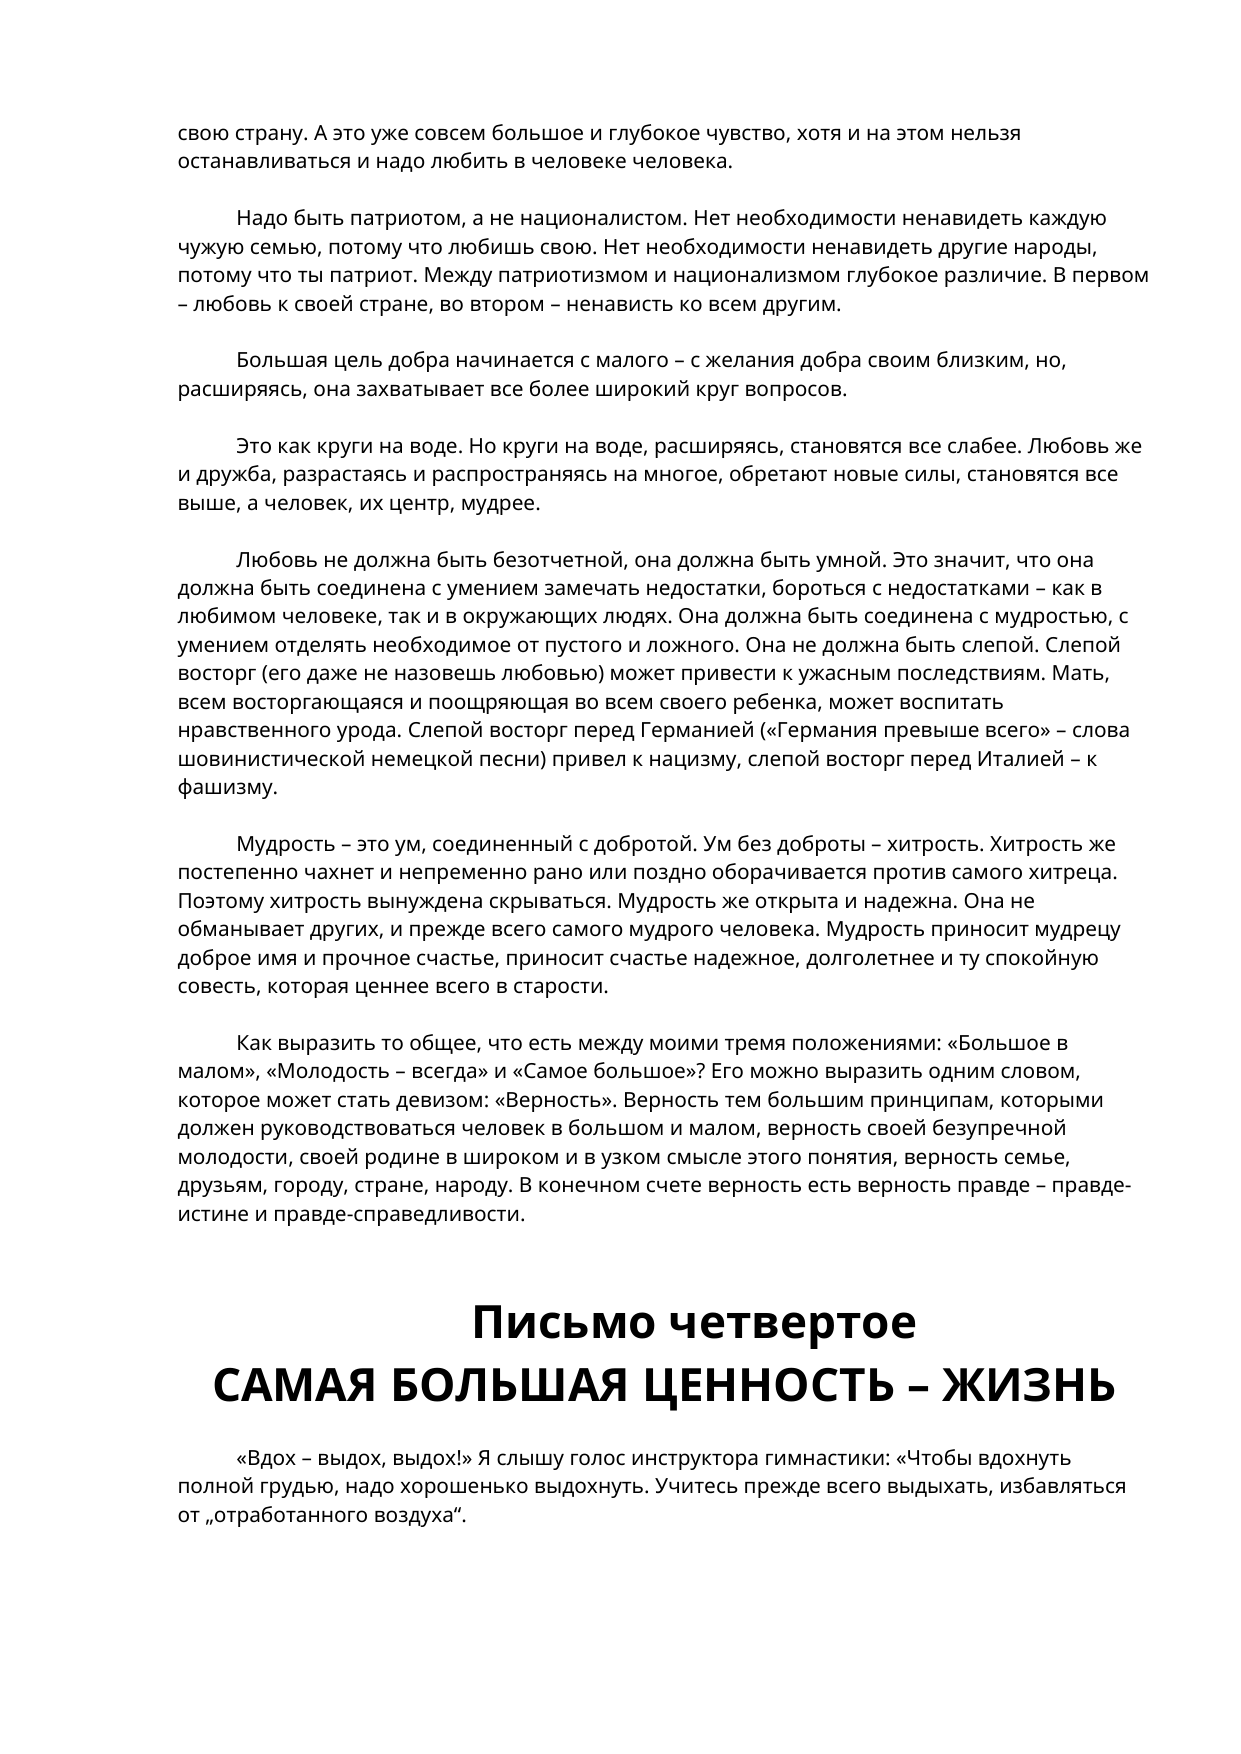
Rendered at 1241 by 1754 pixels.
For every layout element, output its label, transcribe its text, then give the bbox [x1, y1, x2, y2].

text Любовь не должна быть безотчетной, она должна быть умной. Это значит, что она должна быть соединена с умением замечать недостатки, бороться с недостатками – как в любимом человеке, так и в окружающих людях. Она должна быть соединена с мудростью, с умением отделять необходимое от пустого и ложного. Она не должна быть слепой. Слепой восторг (его даже не назовешь любовью) может привести к ужасным последствиям. Мать, всем восторгающаяся и поощряющая во всем своего ребенка, может воспитать нравственного урода. Слепой восторг перед Германией («Германия превыше всего» – слова шовинистической немецкой песни) привел к нацизму, слепой восторг перед Италией – к фашизму. [177, 545, 1152, 829]
text Большая цель добра начинается с малого – с желания добра своим близким, но, расширяясь, она захватывает все более широкий круг вопросов. [177, 346, 1152, 431]
text Мудрость – это ум, соединенный с добротой. Ум без доброты – хитрость. Хитрость же постепенно чахнет и непременно рано или поздно оборачивается против самого хитреца. Поэтому хитрость вынуждена скрываться. Мудрость же открыта и надежна. Она не обманывает других, и прежде всего самого мудрого человека. Мудрость приносит мудрецу доброе имя и прочное счастье, приносит счастье надежное, долголетнее и ту спокойную совесть, которая ценнее всего в старости. [177, 829, 1152, 1028]
text Надо быть патриотом, а не националистом. Нет необходимости ненавидеть каждую чужую семью, потому что любишь свою. Нет необходимости ненавидеть другие народы, потому что ты патриот. Между патриотизмом и национализмом глубокое различие. В первом – любовь к своей стране, во втором – ненависть ко всем другим. [177, 203, 1152, 346]
text Письмо четвертое САМАЯ БОЛЬШАЯ ЦЕННОСТЬ – ЖИЗНЬ [177, 1289, 1152, 1414]
text Это как круги на воде. Но круги на воде, расширяясь, становятся все слабее. Любовь же и дружба, разрастаясь и распространяясь на многое, обретают новые силы, становятся все выше, а человек, их центр, мудрее. [177, 431, 1152, 545]
text «Вдох – выдох, выдох!» Я слышу голос инструктора гимнастики: «Чтобы вдохнуть полной грудью, надо хорошенько выдохнуть. Учитесь прежде всего выдыхать, избавляться от „отработанного воздуха“. [177, 1443, 1152, 1557]
text Как выразить то общее, что есть между моими тремя положениями: «Большое в малом», «Молодость – всегда» и «Самое большое»? Его можно выразить одним словом, которое может стать девизом: «Верность». Верность тем большим принципам, которыми должен руководствоваться человек в большом и малом, верность своей безупречной молодости, своей родине в широком и в узком смысле этого понятия, верность семье, друзьям, городу, стране, народу. В конечном счете верность есть верность правде – правде-истине и правде-справедливости. [177, 1028, 1152, 1227]
text свою страну. А это уже совсем большое и глубокое чувство, хотя и на этом нельзя останавливаться и надо любить в человеке человека. [177, 118, 1152, 203]
